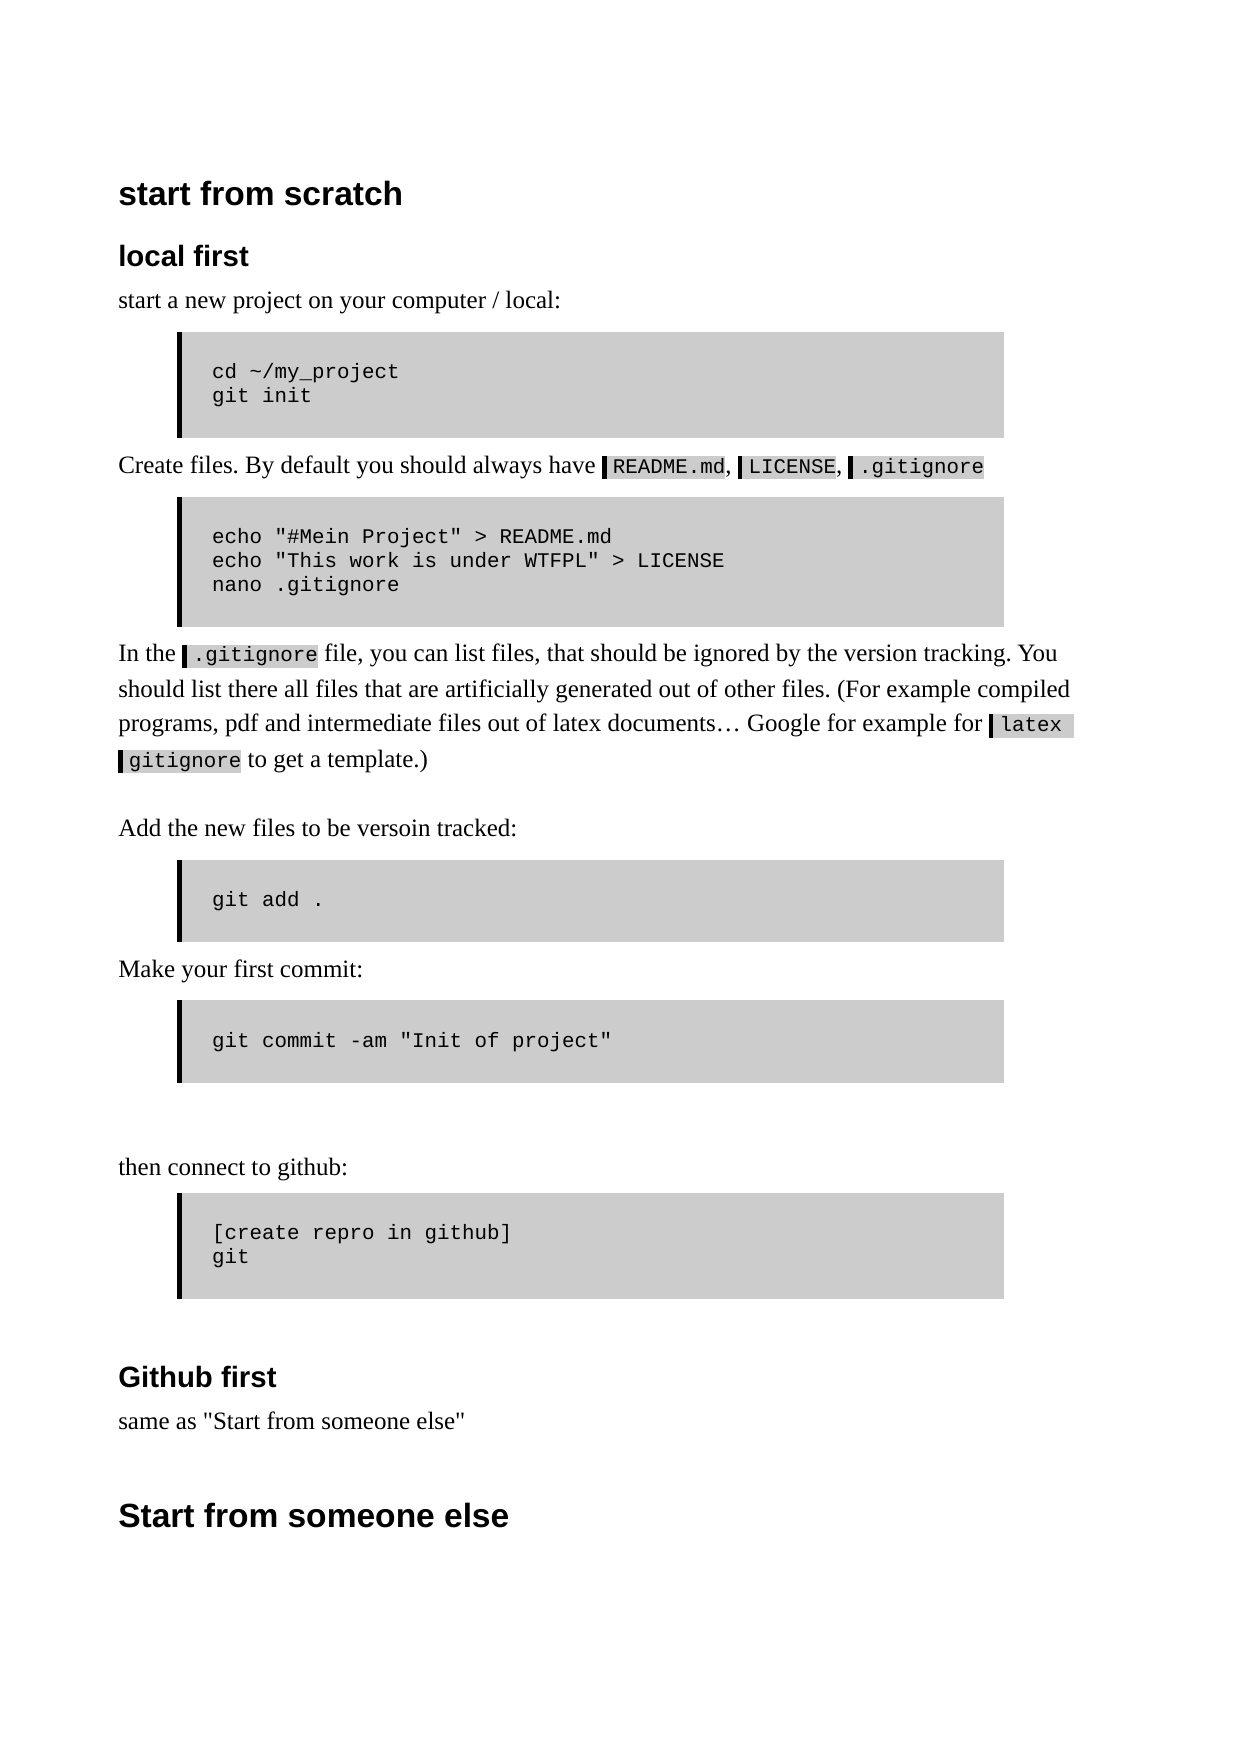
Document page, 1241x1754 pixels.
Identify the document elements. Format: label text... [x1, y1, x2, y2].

text same as "Start from someone else" [118, 1406, 1122, 1435]
text cd ~/my_project [182, 332, 1004, 385]
text git [182, 1246, 1004, 1299]
text In the .gitignore file, you can list files, that should be ignored by the version tracking. You should list there all files that are artificially generated out of other files. (For example compiled programs, pdf and intermediate files out of latex documents… Google for example for latex gitignore to get a template.) [118, 638, 1122, 773]
text Add the new files to be versoin tracked: [118, 813, 1122, 842]
text git init [182, 385, 1004, 438]
text nano .gitignore [182, 574, 1004, 627]
subtitle Github first [118, 1360, 1122, 1394]
text echo "This work is under WTFPL" > LICENSE [182, 550, 1004, 574]
text git commit -am "Init of project" [182, 1000, 1004, 1083]
text [create repro in github] [182, 1193, 1004, 1246]
text start a new project on your computer / local: [118, 285, 1122, 314]
subtitle start from scratch [118, 173, 1122, 212]
text Create files. By default you should always have README.md, LICENSE, .gitignore [118, 450, 1122, 479]
subtitle local first [118, 239, 1122, 273]
text Make your first commit: [118, 954, 1122, 983]
text echo "#Mein Project" > README.md [182, 497, 1004, 550]
text git add . [182, 860, 1004, 942]
text then connect to github: [118, 1152, 1122, 1181]
subtitle Start from someone else [118, 1496, 1122, 1534]
